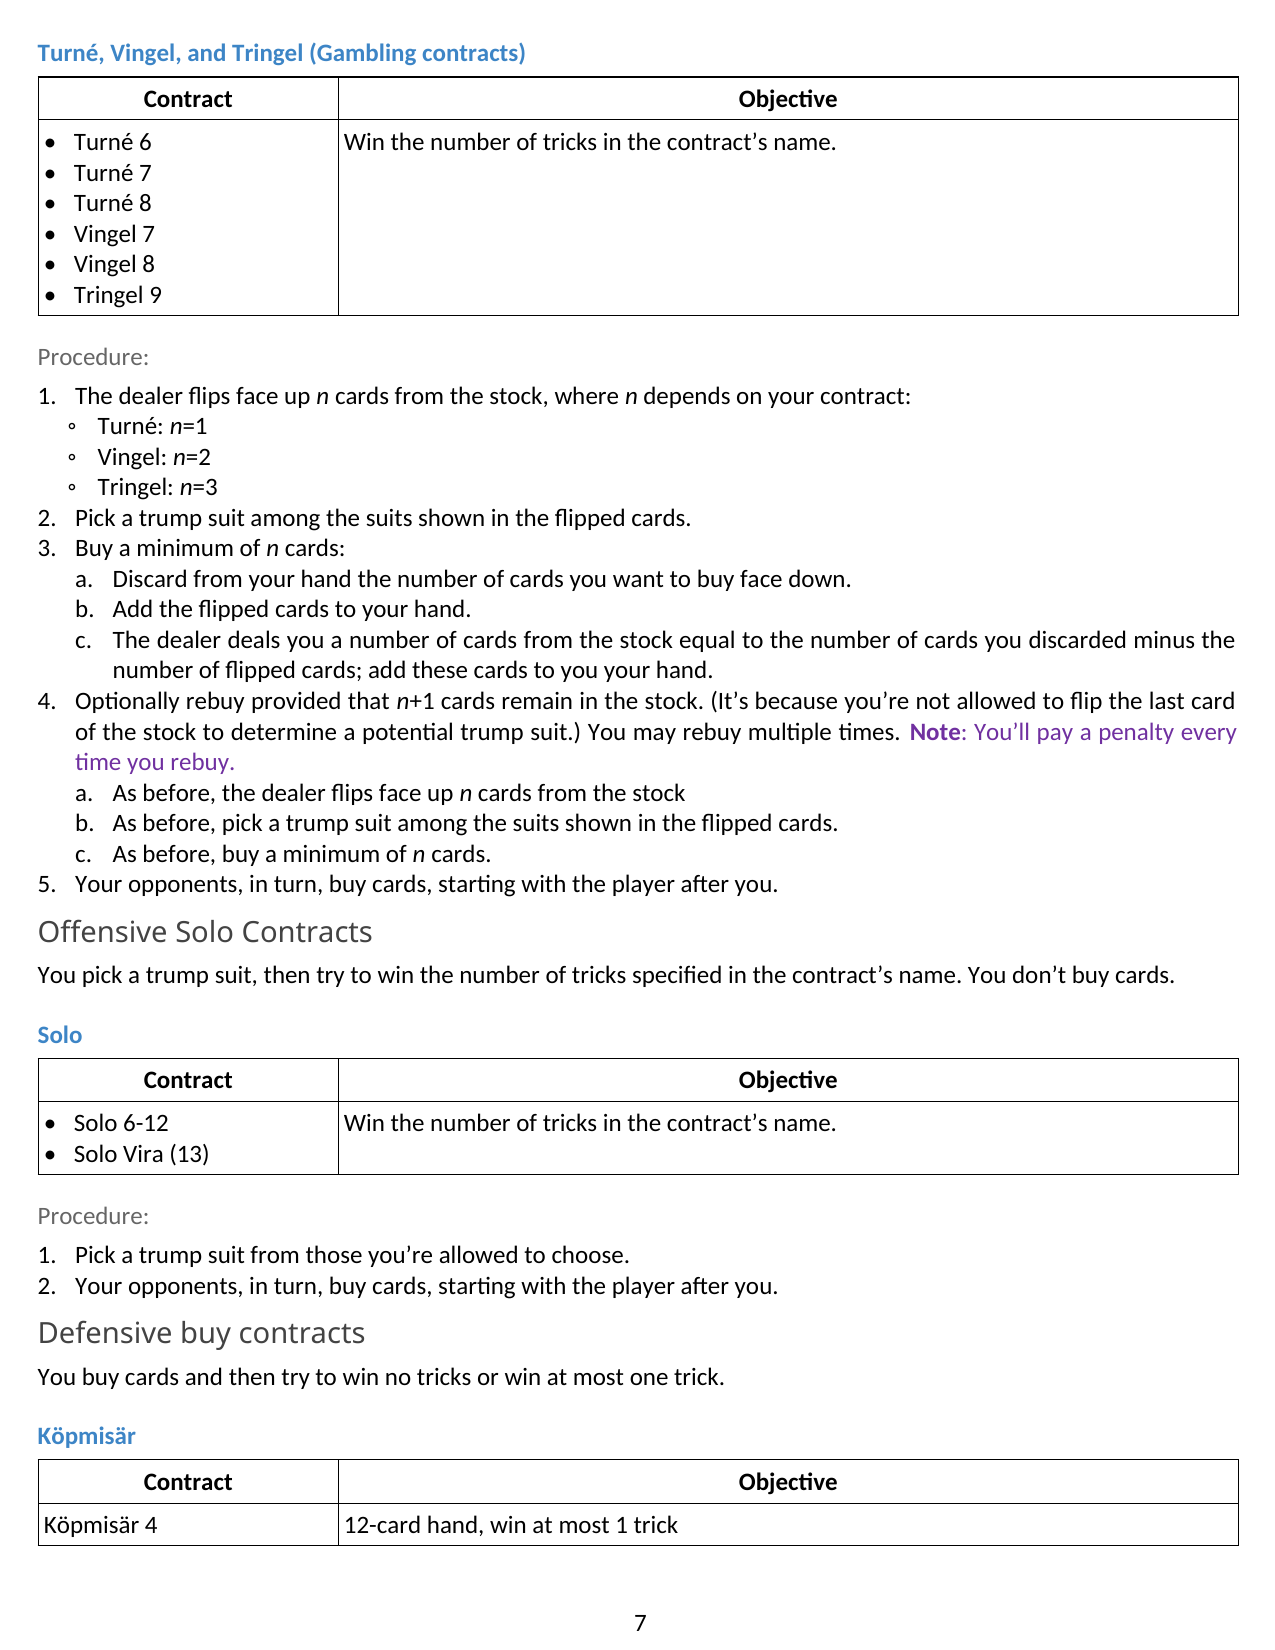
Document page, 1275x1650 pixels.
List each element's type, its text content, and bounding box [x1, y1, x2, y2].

subtitle Köpmisär [37, 1421, 1237, 1451]
list Pick a trump suit from those you’re allowed to choose. [37, 1239, 1237, 1270]
list Add the flipped cards to your hand. [75, 593, 1237, 624]
subtitle Solo [37, 1019, 1237, 1049]
table_header Contract [39, 78, 338, 119]
list As before, buy a minimum of n cards. [75, 838, 1237, 868]
table_header Objective [339, 1460, 1238, 1502]
list As before, the dealer flips face up n cards from the stock [75, 777, 1237, 807]
table_cell Win the number of tricks in the contract’s name. [339, 120, 1238, 315]
table_cell Win the number of tricks in the contract’s name. [339, 1102, 1238, 1174]
subtitle Offensive Solo Contracts [37, 911, 1237, 951]
table_header Objective [339, 1059, 1238, 1101]
table_header Contract [39, 1059, 338, 1101]
table_cell Solo 6-12 Solo Vira (13) [39, 1102, 338, 1174]
list Discard from your hand the number of cards you want to buy face down. [75, 563, 1237, 593]
list Vingel: n=2 [67, 441, 1237, 471]
subtitle Defensive buy contracts [37, 1313, 1237, 1352]
table_header Objective [339, 78, 1238, 119]
text You buy cards and then try to win no tricks or win at most one trick. [37, 1361, 1237, 1391]
list Your opponents, in turn, buy cards, starting with the player after you. [37, 868, 1237, 899]
table_cell 12-card hand, win at most 1 trick [339, 1504, 1238, 1545]
list Tringel: n=3 [67, 471, 1237, 502]
list Turné: n=1 [67, 410, 1237, 441]
text You pick a trump suit, then try to win the number of tricks specified in the contract’s name. You don’t buy cards. [37, 959, 1237, 990]
list The dealer deals you a number of cards from the stock equal to the number of cards you discarded minus the number of flipped cards; add these cards to you your hand. [75, 624, 1237, 685]
list The dealer flips face up n cards from the stock, where n depends on your contract: [37, 380, 1237, 410]
list Your opponents, in turn, buy cards, starting with the player after you. [37, 1270, 1237, 1300]
list Pick a trump suit among the suits shown in the flipped cards. [37, 502, 1237, 532]
list As before, pick a trump suit among the suits shown in the flipped cards. [75, 807, 1237, 838]
list Optionally rebuy provided that n+1 cards remain in the stock. (It’s because you’re not allowed to flip the last card of the stock to determine a potential trump suit.) You may rebuy multiple times. Note: You’ll pay a penalty every time you rebuy. [37, 685, 1237, 777]
table_cell Köpmisär 4 [39, 1504, 338, 1545]
list Buy a minimum of n cards: [37, 532, 1237, 563]
subtitle Procedure: [37, 1200, 1237, 1231]
table_header Contract [39, 1460, 338, 1502]
table_cell Turné 6 Turné 7 Turné 8 Vingel 7 Vingel 8 Tringel 9 [39, 120, 338, 315]
subtitle Turné, Vingel, and Tringel (Gambling contracts) [37, 37, 1237, 68]
subtitle Procedure: [37, 341, 1237, 372]
